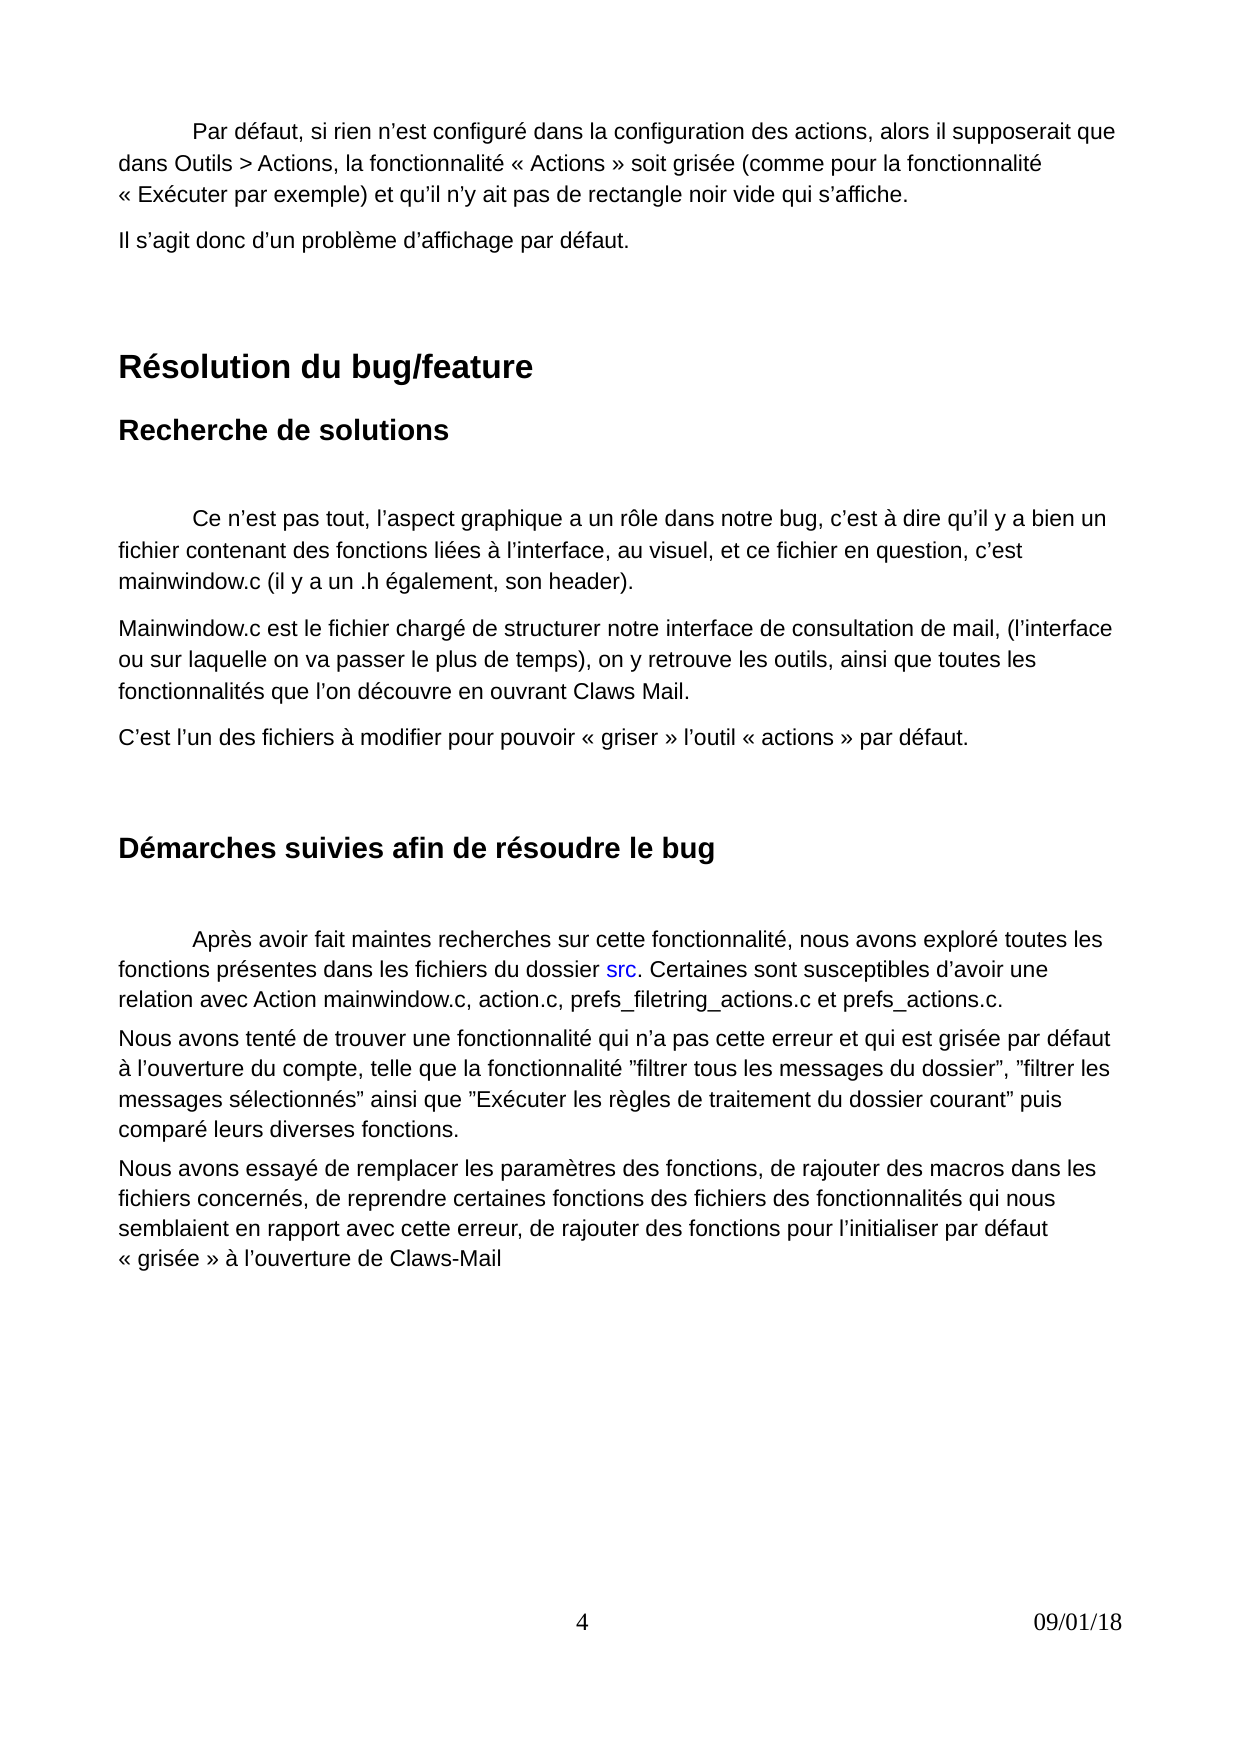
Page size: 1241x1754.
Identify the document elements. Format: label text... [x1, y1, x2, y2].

text Par défaut, si rien n’est configuré dans la configuration des actions, alors il supposerait que dans Outils > Actions, la fonctionnalité « Actions » soit grisée (comme pour la fonctionnalité « Exécuter par exemple) et qu’il n’y ait pas de rectangle noir vide qui s’affiche. [118, 118, 1122, 208]
subtitle Résolution du bug/feature [118, 347, 1122, 386]
text Après avoir fait maintes recherches sur cette fonctionnalité, nous avons exploré toutes les fonctions présentes dans les fichiers du dossier src. Certaines sont susceptibles d’avoir une relation avec Action mainwindow.c, action.c, prefs_filetring_actions.c et prefs_actions.c. [118, 926, 1122, 1013]
text Ce n’est pas tout, l’aspect graphique a un rôle dans notre bug, c’est à dire qu’il y a bien un fichier contenant des fonctions liées à l’interface, au visuel, et ce fichier en question, c’est mainwindow.c (il y a un .h également, son header). [118, 505, 1122, 595]
subtitle Démarches suivies afin de résoudre le bug [118, 831, 1122, 864]
text Nous avons tenté de trouver une fonctionnalité qui n’a pas cette erreur et qui est grisée par défaut à l’ouverture du compte, telle que la fonctionnalité ”filtrer tous les messages du dossier”, ”filtrer les messages sélectionnés” ainsi que ”Exécuter les règles de traitement du dossier courant” puis comparé leurs diverses fonctions. [118, 1025, 1122, 1142]
text Il s’agit donc d’un problème d’affichage par défaut. [118, 227, 1122, 254]
subtitle Recherche de solutions [118, 413, 1122, 447]
text Nous avons essayé de remplacer les paramètres des fonctions, de rajouter des macros dans les fichiers concernés, de reprendre certaines fonctions des fichiers des fonctionnalités qui nous semblaient en rapport avec cette erreur, de rajouter des fonctions pour l’initialiser par défaut « grisée » à l’ouverture de Claws-Mail [118, 1155, 1122, 1272]
text C’est l’un des fichiers à modifier pour pouvoir « griser » l’outil « actions » par défaut. [118, 724, 1122, 750]
text Mainwindow.c est le fichier chargé de structurer notre interface de consultation de mail, (l’interface ou sur laquelle on va passer le plus de temps), on y retrouve les outils, ainsi que toutes les fonctionnalités que l’on découvre en ouvrant Claws Mail. [118, 614, 1122, 704]
